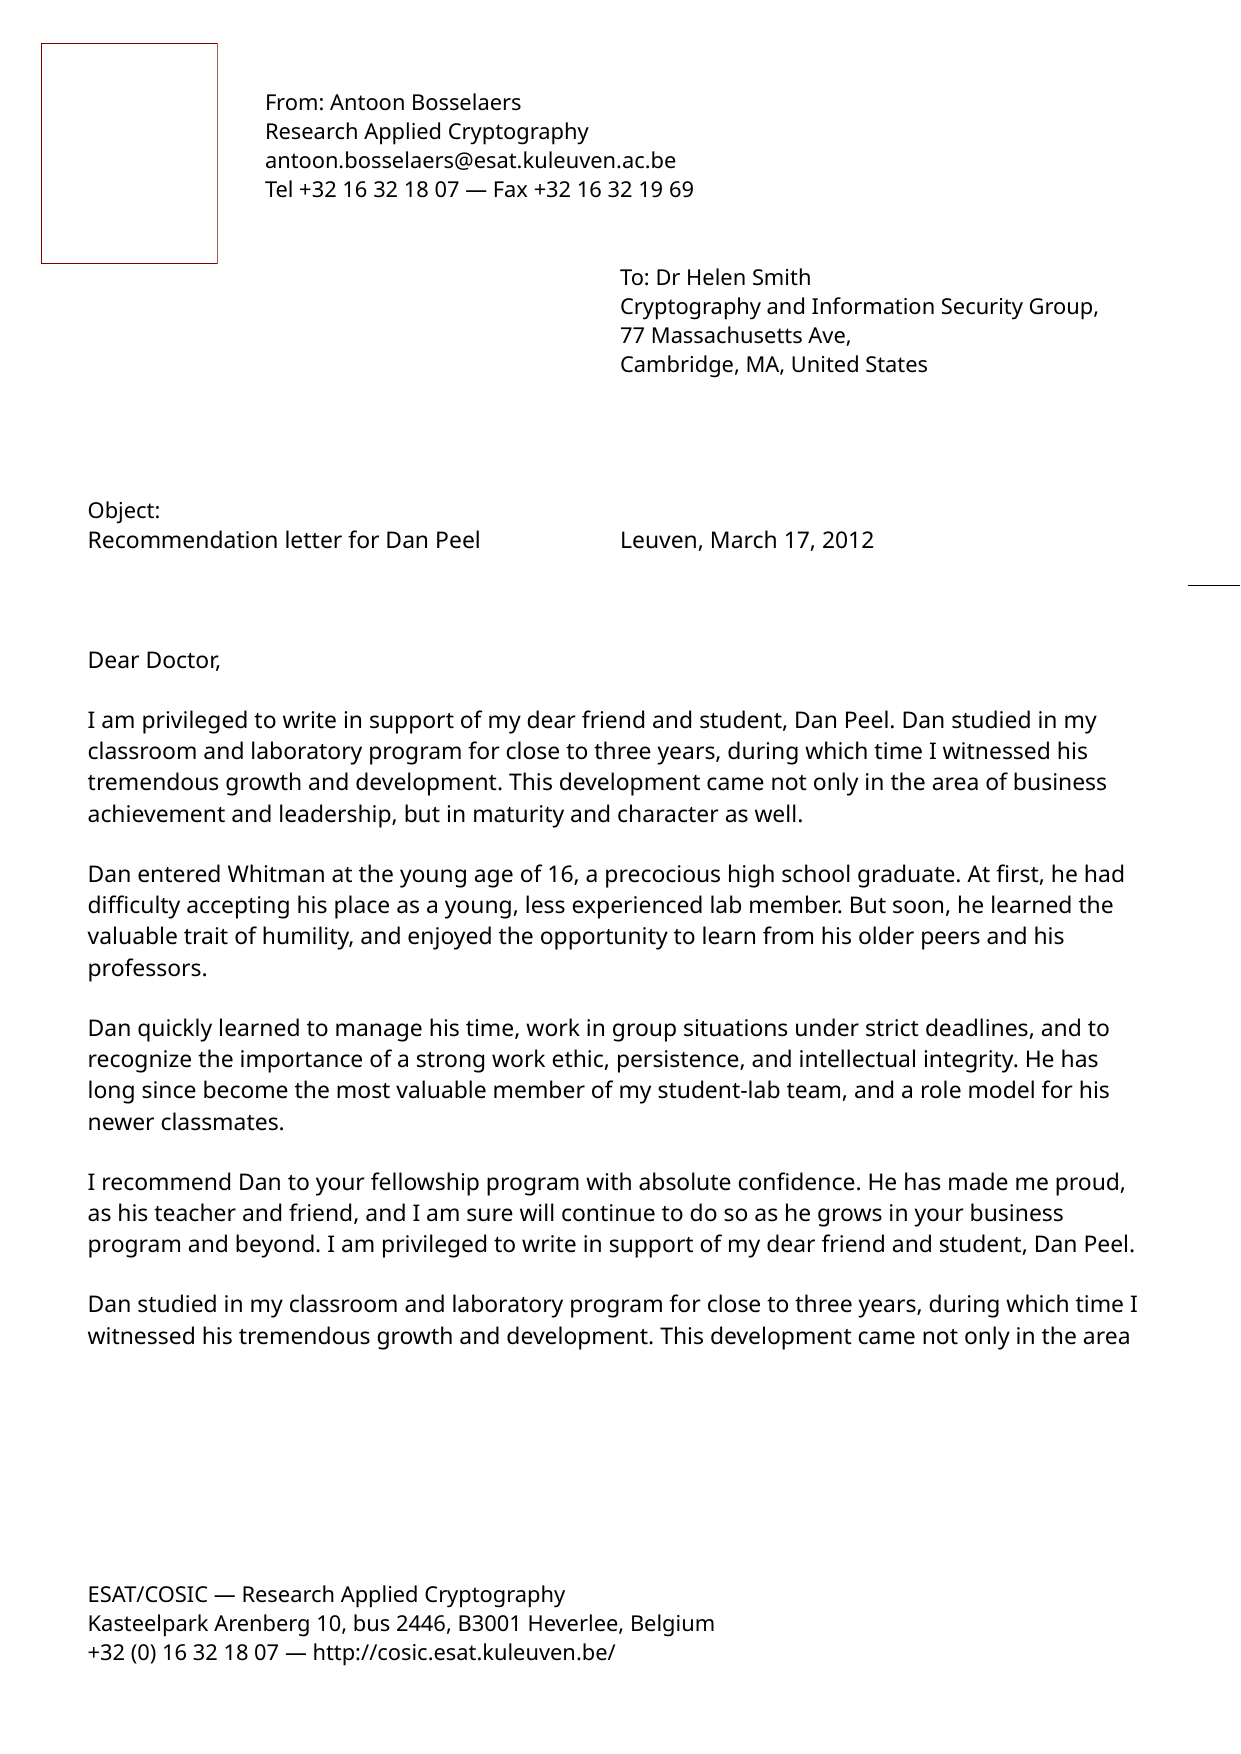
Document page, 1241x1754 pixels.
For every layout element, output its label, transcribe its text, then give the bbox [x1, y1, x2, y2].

text Dan entered Whitman at the young age of 16, a precocious high school graduate. At first, he had difficulty accepting his place as a young, less experienced lab member. But soon, he learned the valuable trait of humility, and enjoyed the opportunity to learn from his older peers and his professors. [87, 858, 1153, 983]
text Dan quickly learned to manage his time, work in group situations under strict deadlines, and to recognize the importance of a strong work ethic, persistence, and intellectual integrity. He has long since become the most valuable member of my student-lab team, and a role model for his newer classmates. [87, 1012, 1153, 1137]
text I recommend Dan to your fellowship program with absolute confidence. He has made me proud, as his teacher and friend, and I am sure will continue to do so as he grows in your business program and beyond. I am privileged to write in support of my dear friend and student, Dan Peel. [87, 1166, 1153, 1259]
text I am privileged to write in support of my dear friend and student, Dan Peel. Dan studied in my classroom and laboratory program for close to three years, during which time I witnessed his tremendous growth and development. This development came not only in the area of business achievement and leadership, but in maturity and character as well. [87, 704, 1153, 829]
text Dan studied in my classroom and laboratory program for close to three years, during which time I witnessed his tremendous growth and development. This development came not only in the area [87, 1288, 1153, 1351]
text Dear Doctor, [87, 643, 1153, 675]
